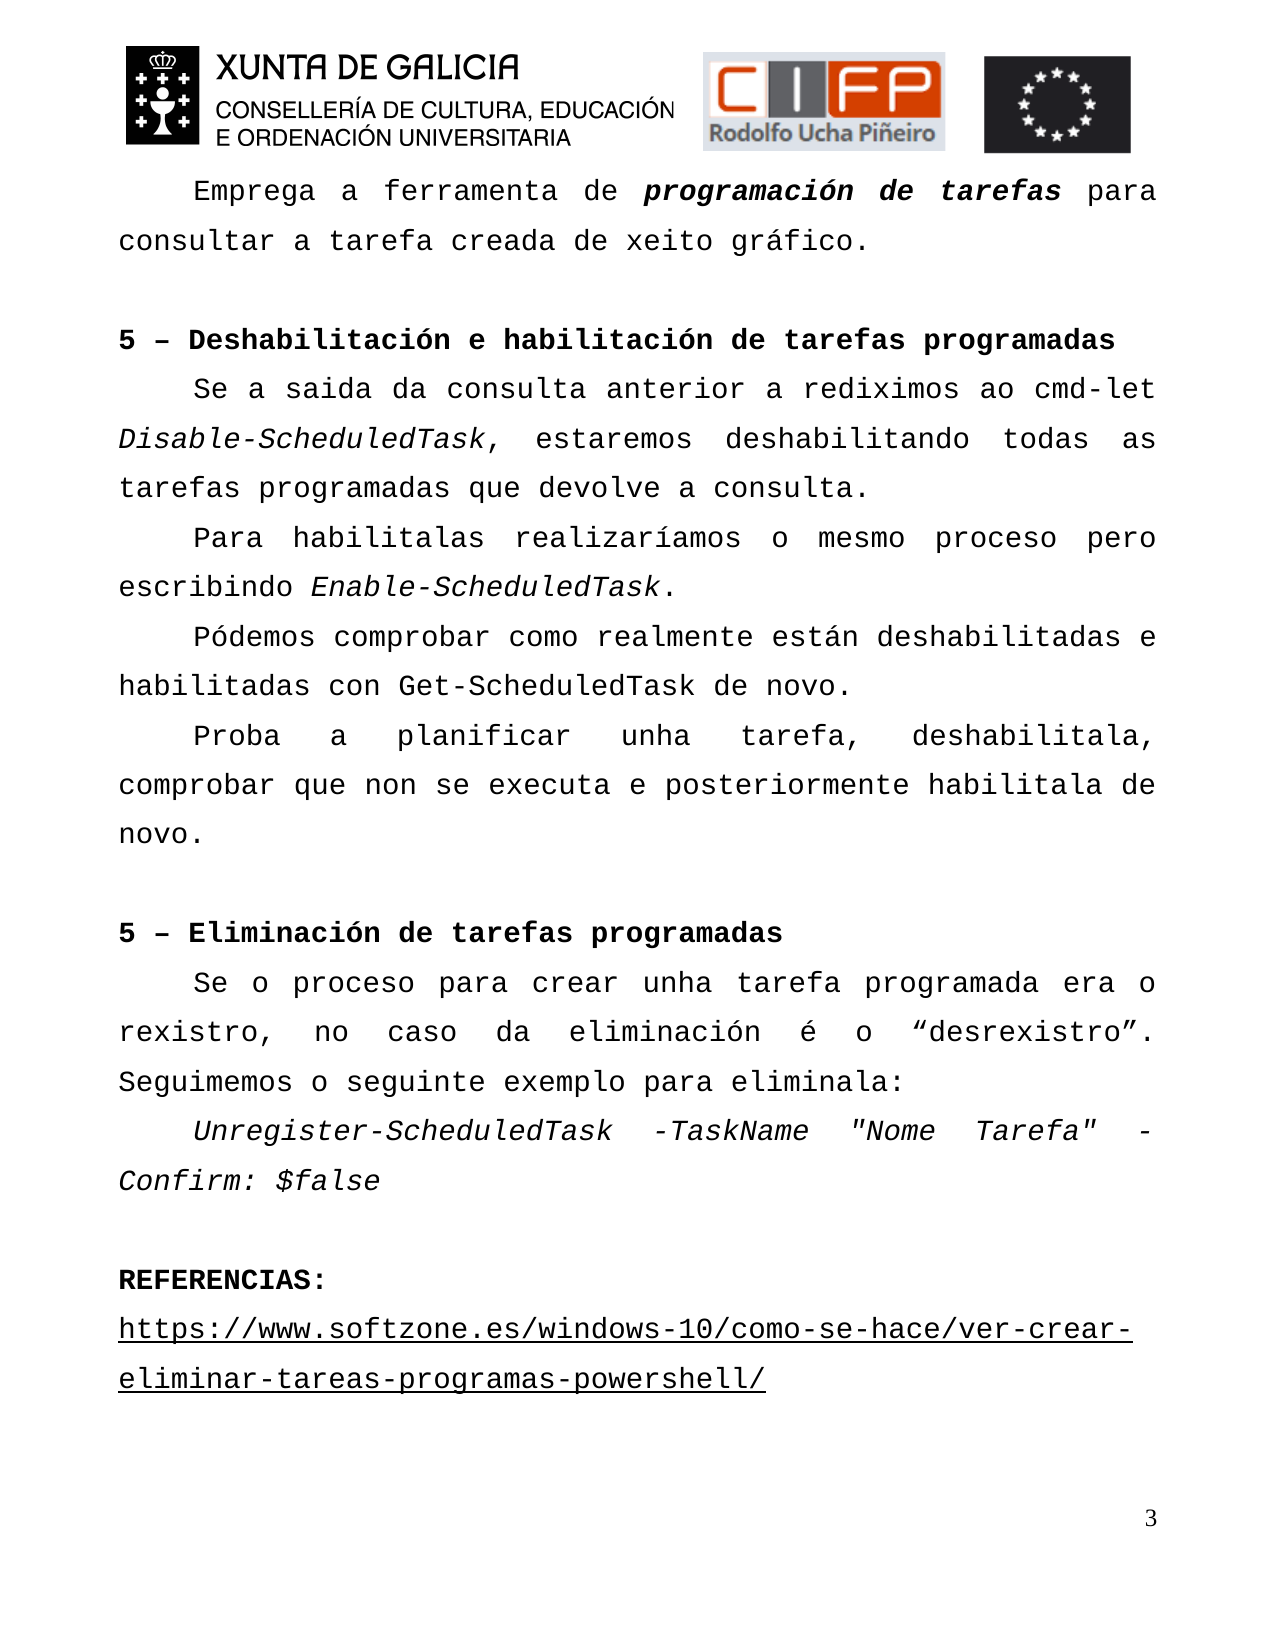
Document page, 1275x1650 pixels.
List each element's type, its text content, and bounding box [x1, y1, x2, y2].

text Para habilitalas realizaríamos o mesmo proceso pero escribindo Enable-ScheduledTask. [118, 523, 1157, 605]
text Se a saida da consulta anterior a rediximos ao cmd-let Disable-ScheduledTask, estaremos deshabilitando todas as tarefas programadas que devolve a consulta. [118, 374, 1157, 506]
text Proba a planificar unha tarefa, deshabilitala, comprobar que non se executa e posteriormente habilitala de novo. [118, 721, 1157, 853]
text 5 – Eliminación de tarefas programadas [118, 918, 1157, 952]
text Emprega a ferramenta de programación de tarefas para consultar a tarefa creada de xeito gráfico. [118, 176, 1157, 259]
picture [126, 46, 674, 146]
text Se o proceso para crear unha tarefa programada era o rexistro, no caso da eliminación é o “desrexistro”. Seguimemos o seguinte exemplo para eliminala: [118, 968, 1157, 1100]
text https://www.softzone.es/windows-10/como-se-hace/ver-crear-eliminar-tareas-programas-powershell/ [118, 1314, 1157, 1397]
text REFERENCIAS: [118, 1265, 1157, 1298]
picture [703, 52, 946, 151]
picture [983, 55, 1134, 155]
text Pódemos comprobar como realmente están deshabilitadas e habilitadas con Get-ScheduledTask de novo. [118, 622, 1157, 704]
text Unregister-ScheduledTask -TaskName "Nome Tarefa" -Confirm: $false [118, 1116, 1157, 1199]
text 5 – Deshabilitación e habilitación de tarefas programadas [118, 325, 1157, 358]
